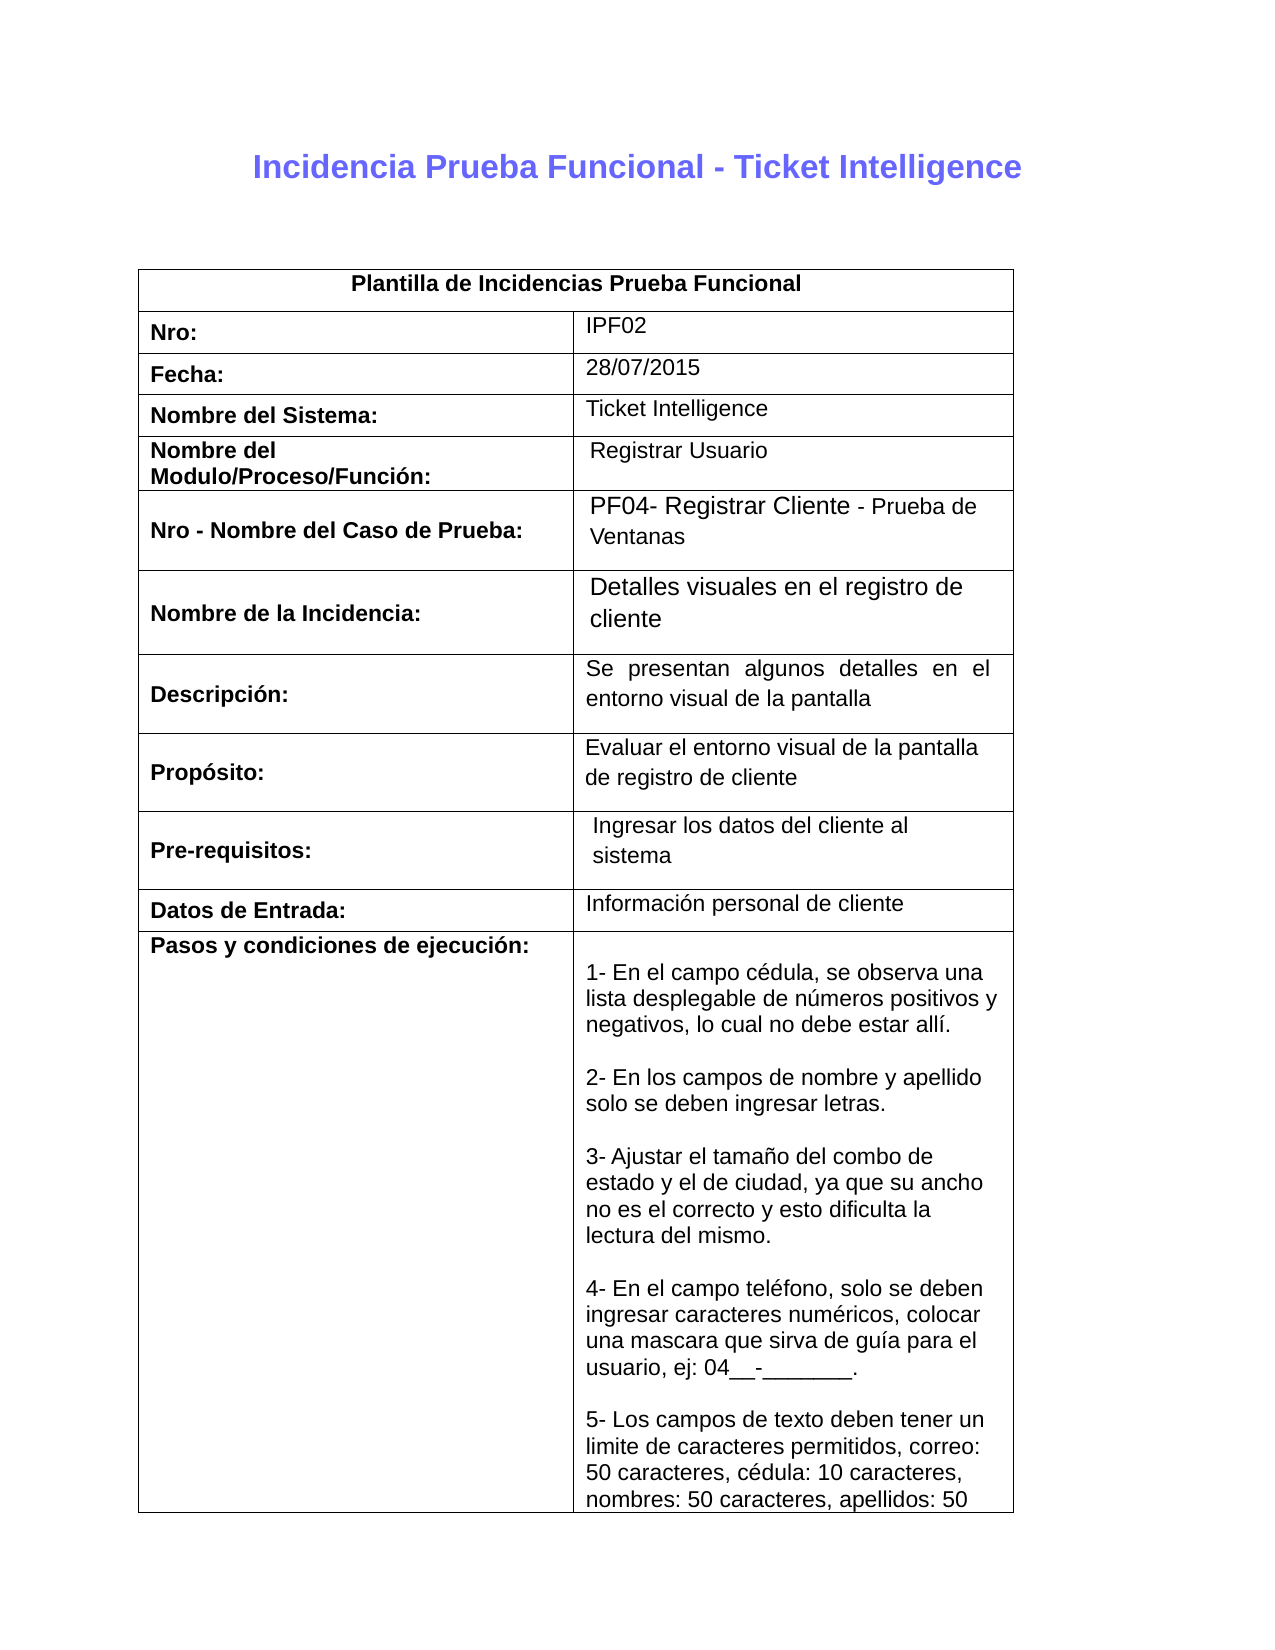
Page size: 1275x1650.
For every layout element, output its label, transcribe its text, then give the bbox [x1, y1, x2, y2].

table_cell Ticket Intelligence [574, 395, 1013, 436]
table_cell Nro: [139, 312, 573, 352]
table_cell Ingresar los datos del cliente al sistema [574, 812, 1013, 889]
table_cell Pre-requisitos: [139, 812, 573, 889]
table_cell Detalles visuales en el registro de cliente [574, 571, 1013, 654]
table_cell Pasos y condiciones de ejecución: [139, 932, 573, 1512]
table_cell Nro - Nombre del Caso de Prueba: [139, 491, 573, 570]
table_cell Evaluar el entorno visual de la pantalla de registro de cliente [574, 734, 1013, 811]
table_cell Información personal de cliente [574, 890, 1013, 931]
table_cell 28/07/2015 [574, 354, 1013, 394]
text Incidencia Prueba Funcional - Ticket Intelligence [118, 147, 1157, 185]
table_header Plantilla de Incidencias Prueba Funcional [139, 270, 1013, 311]
table_cell Fecha: [139, 354, 573, 394]
table_cell Propósito: [139, 734, 573, 811]
table_cell Nombre de la Incidencia: [139, 571, 573, 654]
table_cell Registrar Usuario [574, 437, 1013, 489]
table_cell PF04- Registrar Cliente - Prueba de Ventanas [574, 491, 1013, 570]
table_cell Nombre del Modulo/Proceso/Función: [139, 437, 573, 489]
table_cell Datos de Entrada: [139, 890, 573, 931]
table_cell Descripción: [139, 655, 573, 732]
table_cell Nombre del Sistema: [139, 395, 573, 436]
table_cell IPF02 [574, 312, 1013, 352]
table_cell 1- En el campo cédula, se observa una lista desplegable de números positivos y negativos, lo cual no debe estar allí. 2- En los campos de nombre y apellido solo se deben ingresar letras. 3- Ajustar el tamaño del combo de estado y el de ciudad, ya que su ancho no es el correcto y esto dificulta la lectura del mismo. 4- En el campo teléfono, solo se deben ingresar caracteres numéricos, colocar una mascara que sirva de guía para el usuario, ej: 04__-_______. 5- Los campos de texto deben tener un limite de caracteres permitidos, correo: 50 caracteres, cédula: 10 caracteres, nombres: 50 caracteres, apellidos: 50 [574, 932, 1013, 1512]
table_cell Se presentan algunos detalles en el entorno visual de la pantalla [574, 655, 1013, 732]
